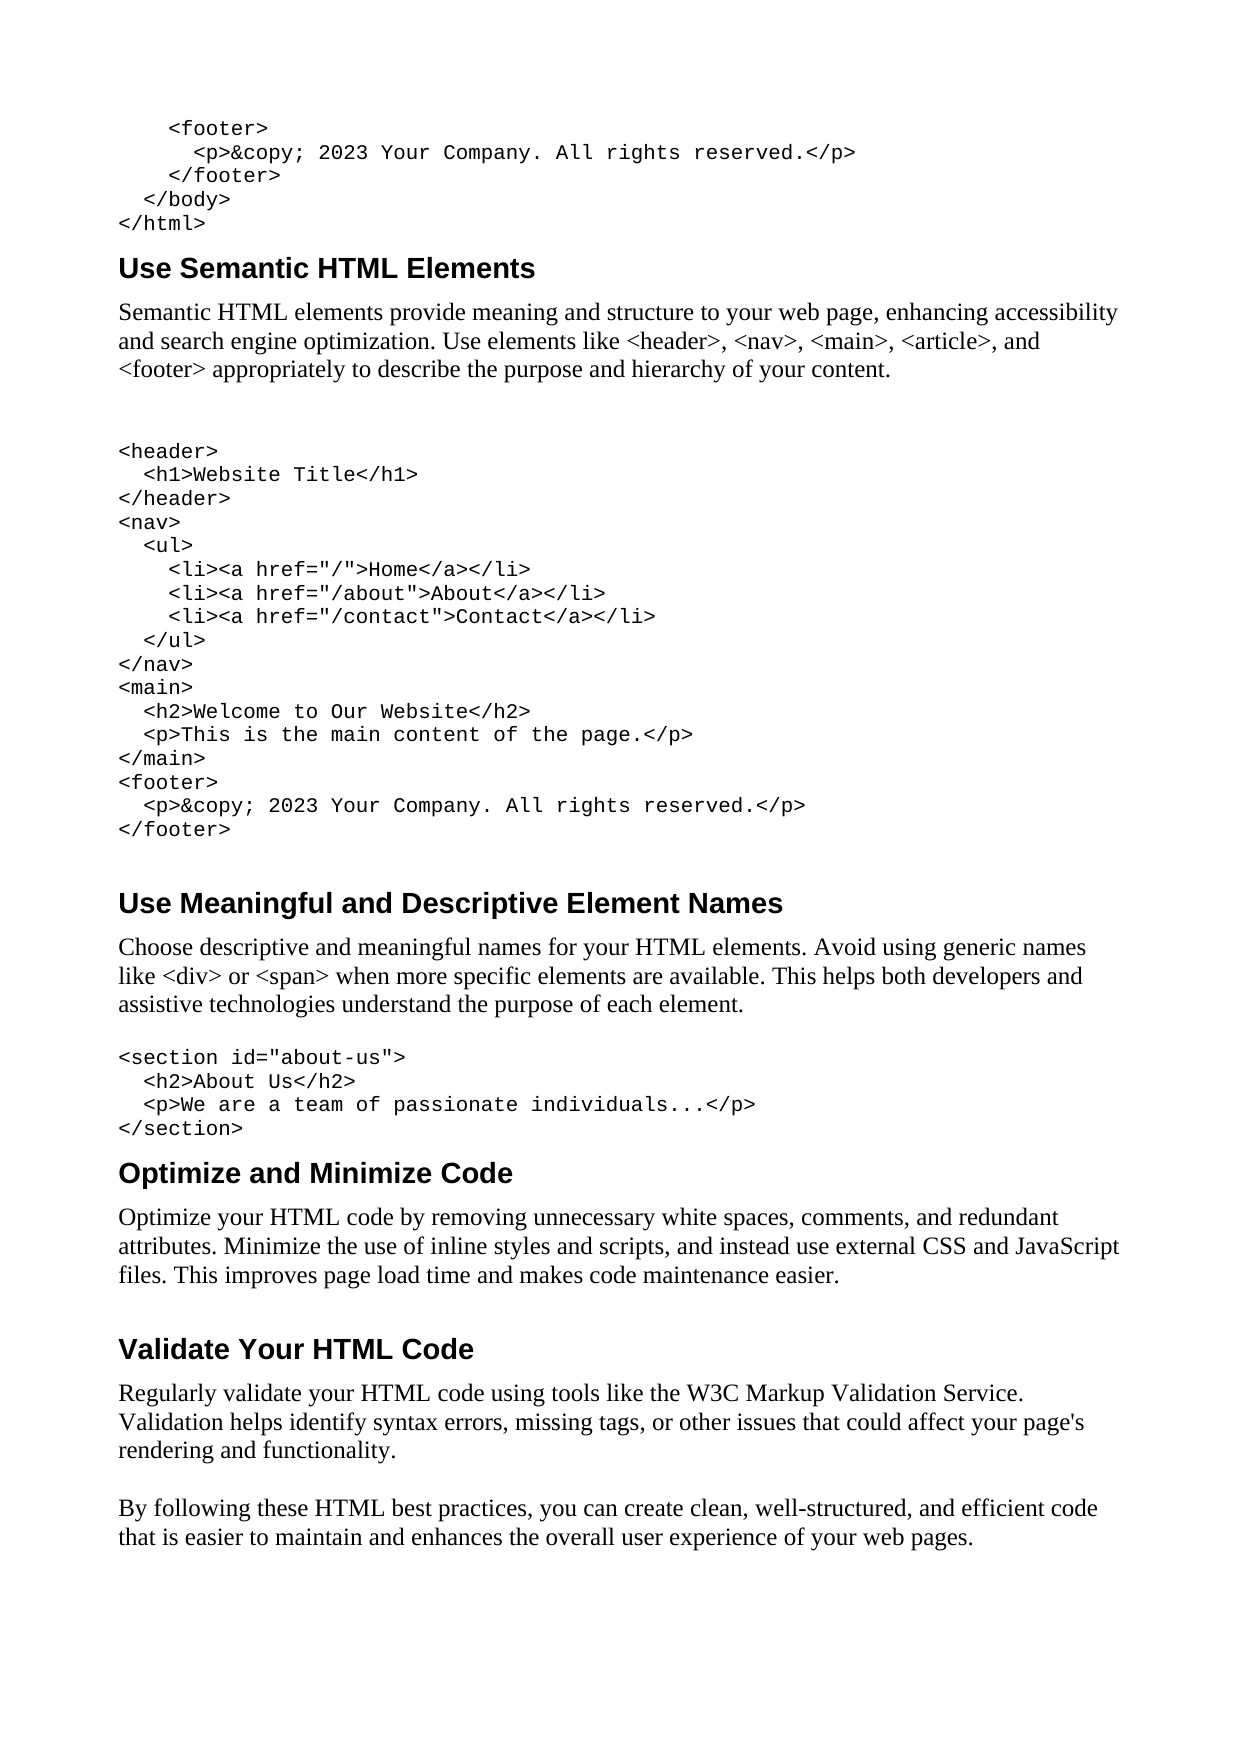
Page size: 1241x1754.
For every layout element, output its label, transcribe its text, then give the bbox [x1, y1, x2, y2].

text <li><a href="/contact">Contact</a></li> [118, 606, 1122, 630]
text </main> [118, 748, 1122, 772]
text </body> [118, 189, 1122, 213]
text <main> [118, 677, 1122, 701]
text <h1>Website Title</h1> [118, 464, 1122, 488]
text <li><a href="/">Home</a></li> [118, 559, 1122, 583]
text <p>&copy; 2023 Your Company. All rights reserved.</p> [118, 795, 1122, 819]
text <p>This is the main content of the page.</p> [118, 724, 1122, 748]
text <nav> [118, 512, 1122, 535]
subtitle Use Semantic HTML Elements [118, 251, 1122, 284]
text Regularly validate your HTML code using tools like the W3C Markup Validation Service. Validation helps identify syntax errors, missing tags, or other issues that could affect your page's rendering and functionality. [118, 1378, 1122, 1464]
text </section> [118, 1118, 1122, 1142]
text </footer> [118, 819, 1122, 843]
text <header> [118, 441, 1122, 464]
text <h2>Welcome to Our Website</h2> [118, 701, 1122, 724]
text </header> [118, 488, 1122, 512]
text <footer> [118, 772, 1122, 795]
text <li><a href="/about">About</a></li> [118, 583, 1122, 606]
text Semantic HTML elements provide meaning and structure to your web page, enhancing accessibility and search engine optimization. Use elements like <header>, <nav>, <main>, <article>, and <footer> appropriately to describe the purpose and hierarchy of your content. [118, 297, 1122, 383]
text </html> [118, 213, 1122, 236]
text <footer> [118, 118, 1122, 142]
subtitle Validate Your HTML Code [118, 1332, 1122, 1365]
text <p>&copy; 2023 Your Company. All rights reserved.</p> [118, 142, 1122, 165]
text <h2>About Us</h2> [118, 1071, 1122, 1094]
text <section id="about-us"> [118, 1047, 1122, 1071]
text </ul> [118, 630, 1122, 653]
text <ul> [118, 535, 1122, 559]
subtitle Use Meaningful and Descriptive Element Names [118, 886, 1122, 919]
text </footer> [118, 165, 1122, 189]
text Optimize your HTML code by removing unnecessary white spaces, comments, and redundant attributes. Minimize the use of inline styles and scripts, and instead use external CSS and JavaScript files. This improves page load time and makes code maintenance easier. [118, 1202, 1122, 1288]
text <p>We are a team of passionate individuals...</p> [118, 1094, 1122, 1118]
subtitle Optimize and Minimize Code [118, 1156, 1122, 1190]
text Choose descriptive and meaningful names for your HTML elements. Avoid using generic names like <div> or <span> when more specific elements are available. This helps both developers and assistive technologies understand the purpose of each element. [118, 932, 1122, 1018]
text By following these HTML best practices, you can create clean, well-structured, and efficient code that is easier to maintain and enhances the overall user experience of your web pages. [118, 1493, 1122, 1550]
text </nav> [118, 653, 1122, 677]
